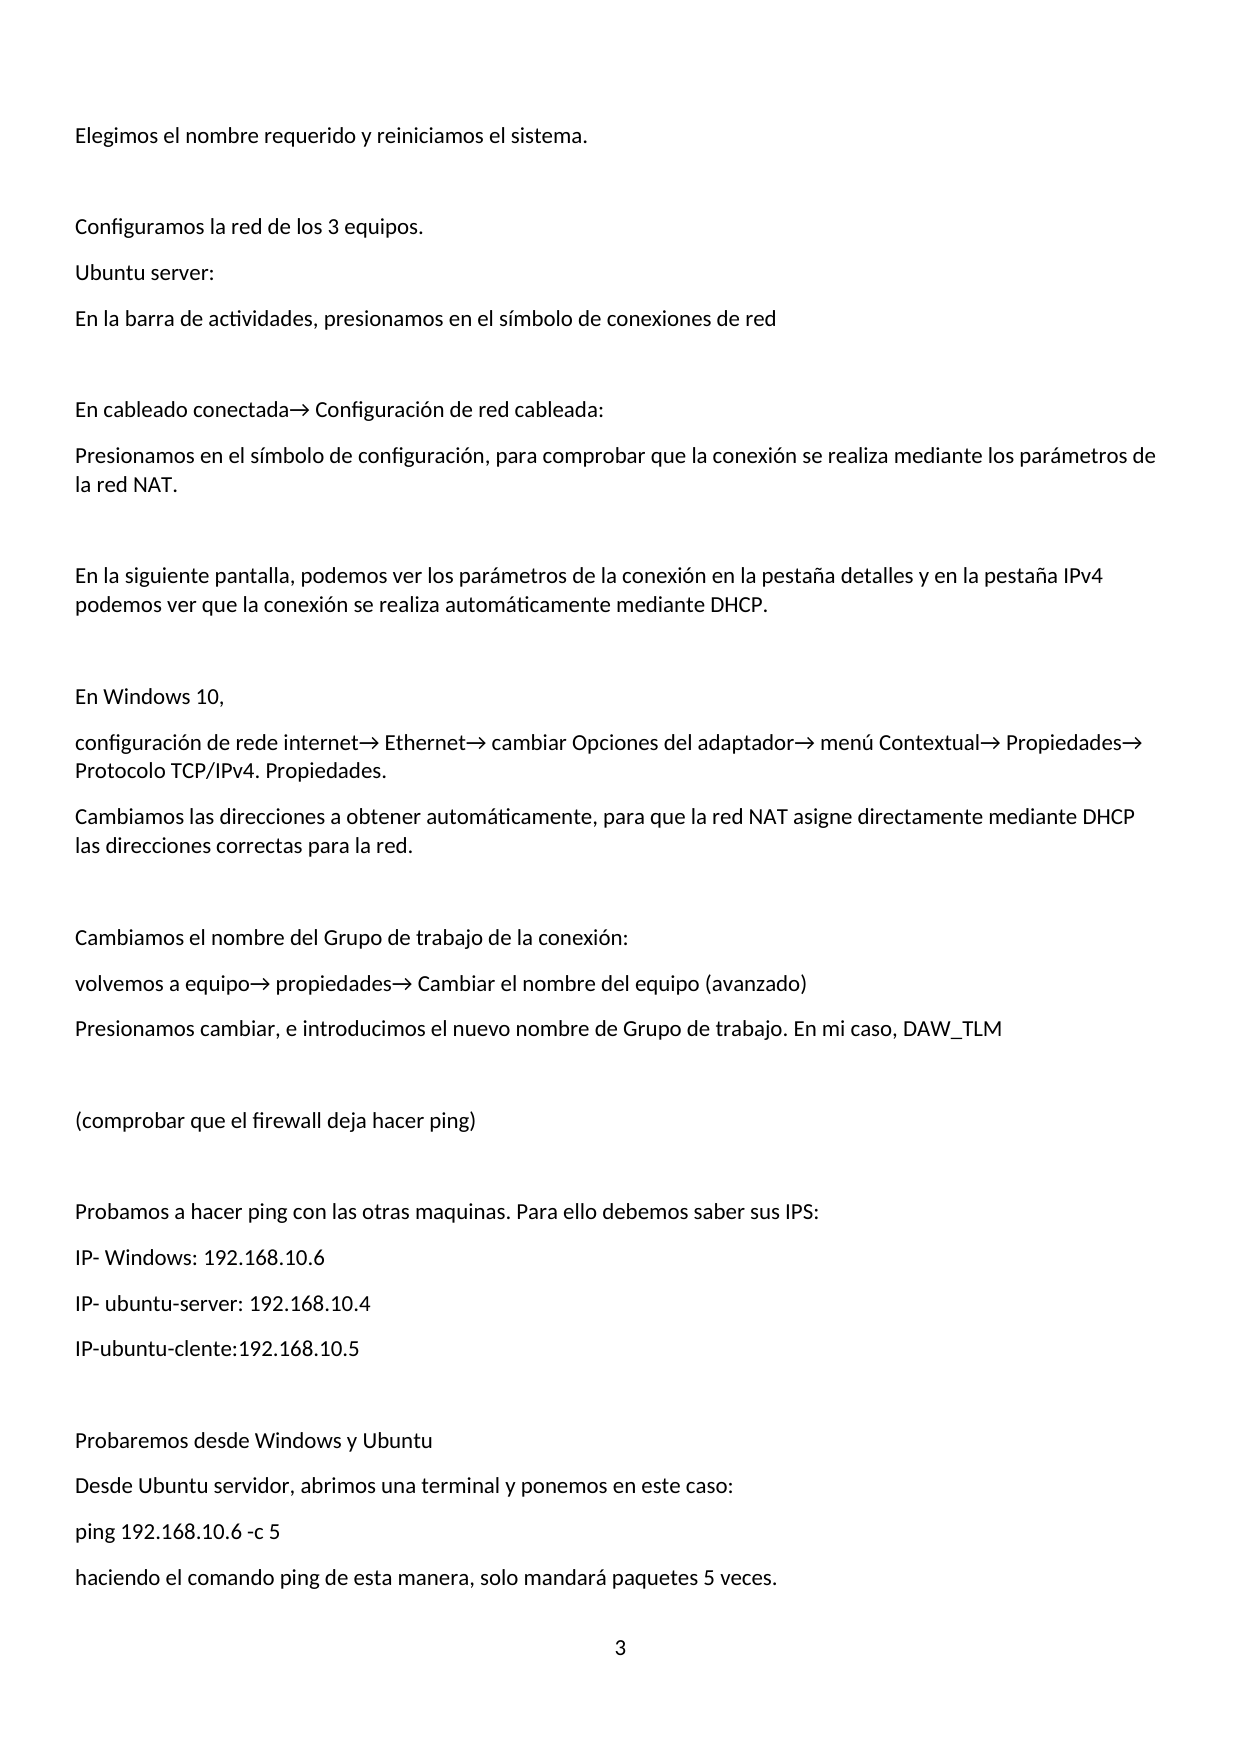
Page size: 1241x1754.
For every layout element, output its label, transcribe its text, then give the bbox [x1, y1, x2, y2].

text En la barra de actividades, presionamos en el símbolo de conexiones de red [75, 304, 1165, 332]
text Cambiamos el nombre del Grupo de trabajo de la conexión: [75, 923, 1165, 951]
text Presionamos cambiar, e introducimos el nuevo nombre de Grupo de trabajo. En mi caso, DAW_TLM [75, 1014, 1165, 1042]
text En cableado conectada→ Configuración de red cableada: [75, 395, 1165, 423]
text Cambiamos las direcciones a obtener automáticamente, para que la red NAT asigne directamente mediante DHCP las direcciones correctas para la red. [75, 802, 1165, 859]
text Probaremos desde Windows y Ubuntu [75, 1426, 1165, 1454]
text IP-ubuntu-clente:192.168.10.5 [75, 1334, 1165, 1362]
text Probamos a hacer ping con las otras maquinas. Para ello debemos saber sus IPS: [75, 1197, 1165, 1225]
text Elegimos el nombre requerido y reiniciamos el sistema. [75, 121, 1165, 149]
text volvemos a equipo→ propiedades→ Cambiar el nombre del equipo (avanzado) [75, 969, 1165, 997]
text Presionamos en el símbolo de configuración, para comprobar que la conexión se realiza mediante los parámetros de la red NAT. [75, 441, 1165, 498]
text En Windows 10, [75, 682, 1165, 710]
text ping 192.168.10.6 -c 5 [75, 1517, 1165, 1545]
text Desde Ubuntu servidor, abrimos una terminal y ponemos en este caso: [75, 1472, 1165, 1500]
text (comprobar que el firewall deja hacer ping) [75, 1106, 1165, 1134]
text IP- Windows: 192.168.10.6 [75, 1243, 1165, 1271]
text haciendo el comando ping de esta manera, solo mandará paquetes 5 veces. [75, 1563, 1165, 1591]
text Configuramos la red de los 3 equipos. [75, 212, 1165, 240]
text En la siguiente pantalla, podemos ver los parámetros de la conexión en la pestaña detalles y en la pestaña IPv4 podemos ver que la conexión se realiza automáticamente mediante DHCP. [75, 561, 1165, 618]
text configuración de rede internet→ Ethernet→ cambiar Opciones del adaptador→ menú Contextual→ Propiedades→ Protocolo TCP/IPv4. Propiedades. [75, 728, 1165, 785]
text IP- ubuntu-server: 192.168.10.4 [75, 1289, 1165, 1317]
text Ubuntu server: [75, 258, 1165, 286]
